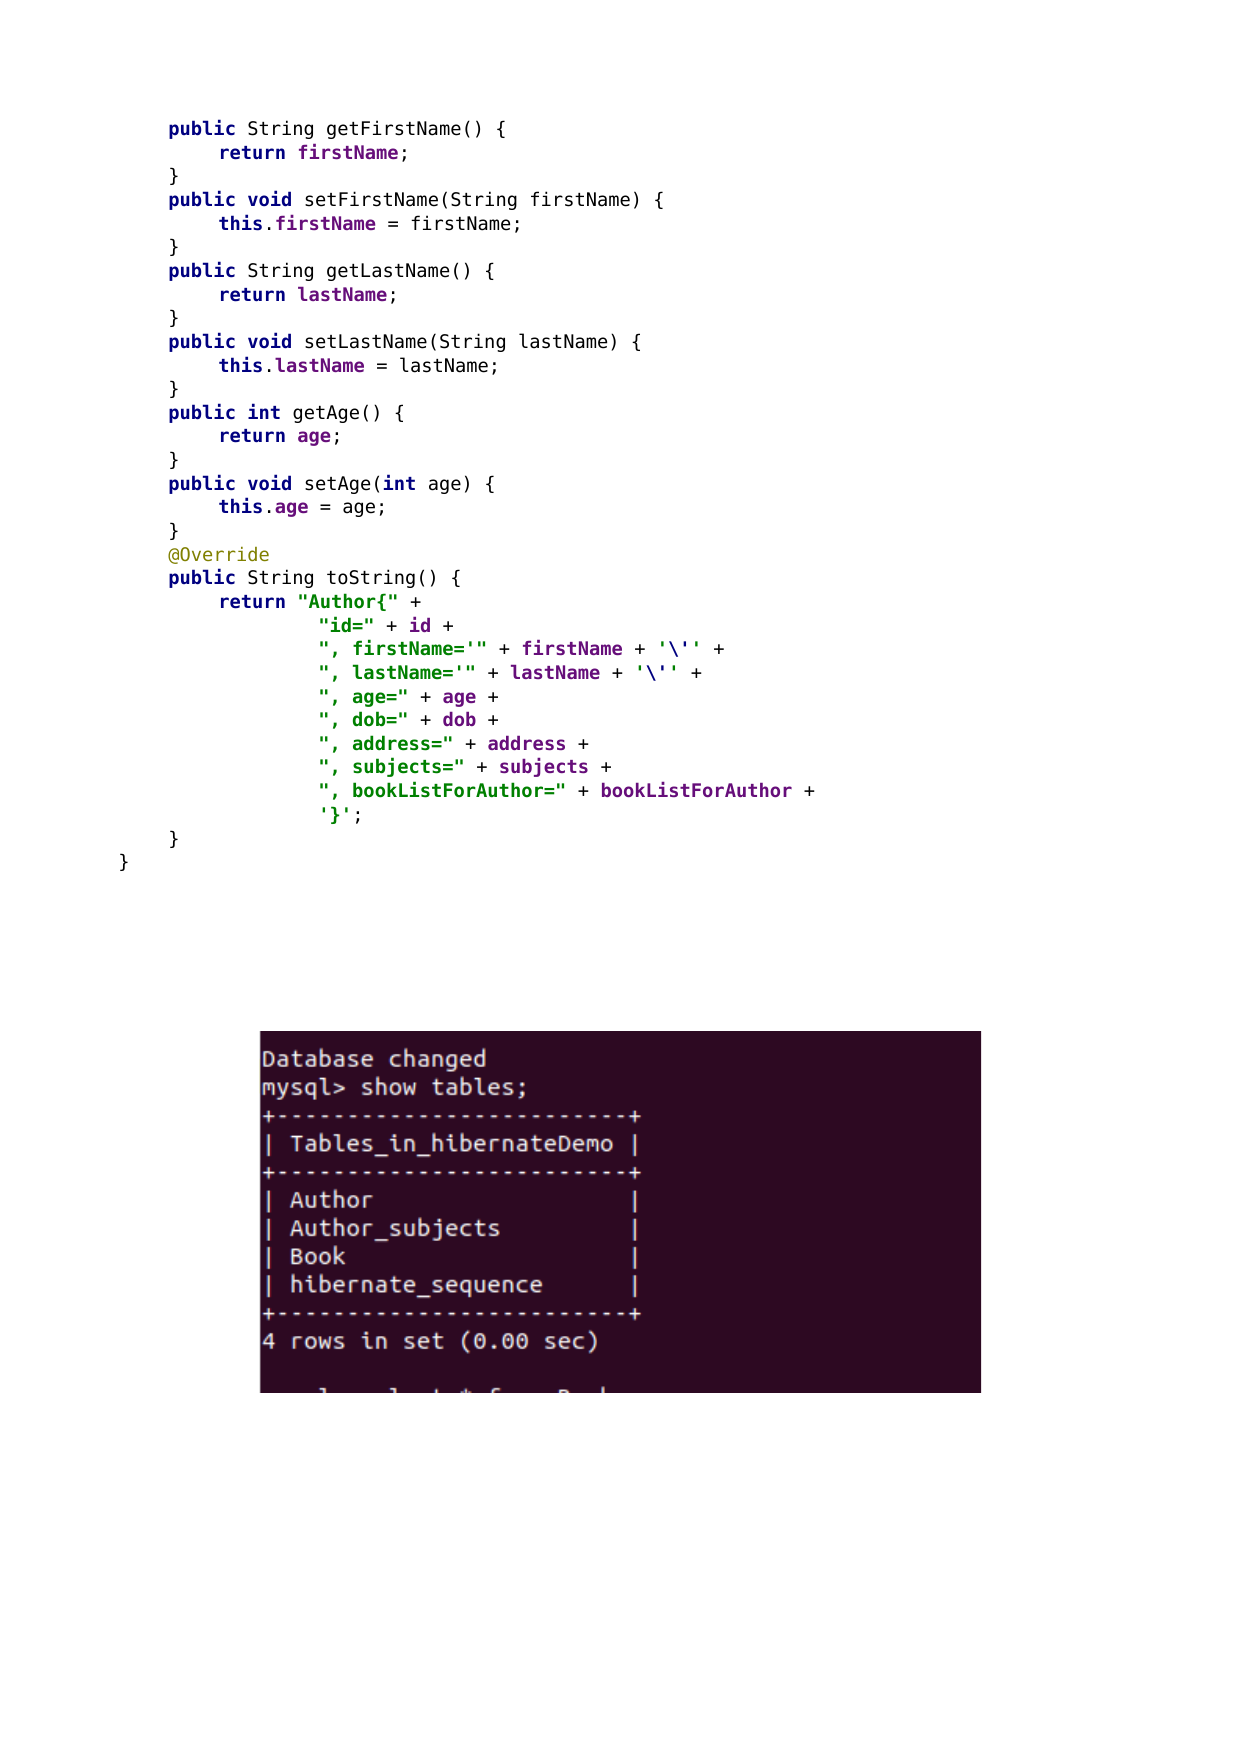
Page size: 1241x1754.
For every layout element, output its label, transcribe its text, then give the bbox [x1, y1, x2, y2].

text } [118, 520, 1122, 544]
text public String toString() { [118, 567, 1122, 591]
text public int getAge() { [118, 402, 1122, 426]
text this.firstName = firstName; [118, 213, 1122, 236]
text } [118, 378, 1122, 402]
text @Override [118, 544, 1122, 567]
text ", firstName='" + firstName + '\'' + [118, 638, 1122, 662]
text public String getLastName() { [118, 260, 1122, 284]
picture [259, 1031, 982, 1393]
text } [118, 236, 1122, 260]
text public String getFirstName() { [118, 118, 1122, 142]
text return firstName; [118, 142, 1122, 165]
text ", lastName='" + lastName + '\'' + [118, 662, 1122, 686]
text return "Author{" + [118, 591, 1122, 615]
text } [118, 307, 1122, 331]
text ", subjects=" + subjects + [118, 757, 1122, 780]
text this.age = age; [118, 496, 1122, 520]
text '}'; [118, 804, 1122, 827]
text } [118, 827, 1122, 851]
text return lastName; [118, 284, 1122, 307]
text public void setLastName(String lastName) { [118, 331, 1122, 354]
text } [118, 851, 1122, 873]
text public void setAge(int age) { [118, 473, 1122, 496]
text } [118, 449, 1122, 473]
text ", address=" + address + [118, 733, 1122, 757]
text ", dob=" + dob + [118, 709, 1122, 733]
text this.lastName = lastName; [118, 354, 1122, 378]
text ", age=" + age + [118, 686, 1122, 709]
text public void setFirstName(String firstName) { [118, 189, 1122, 213]
text } [118, 165, 1122, 189]
text return age; [118, 426, 1122, 449]
text ", bookListForAuthor=" + bookListForAuthor + [118, 780, 1122, 804]
text "id=" + id + [118, 615, 1122, 638]
